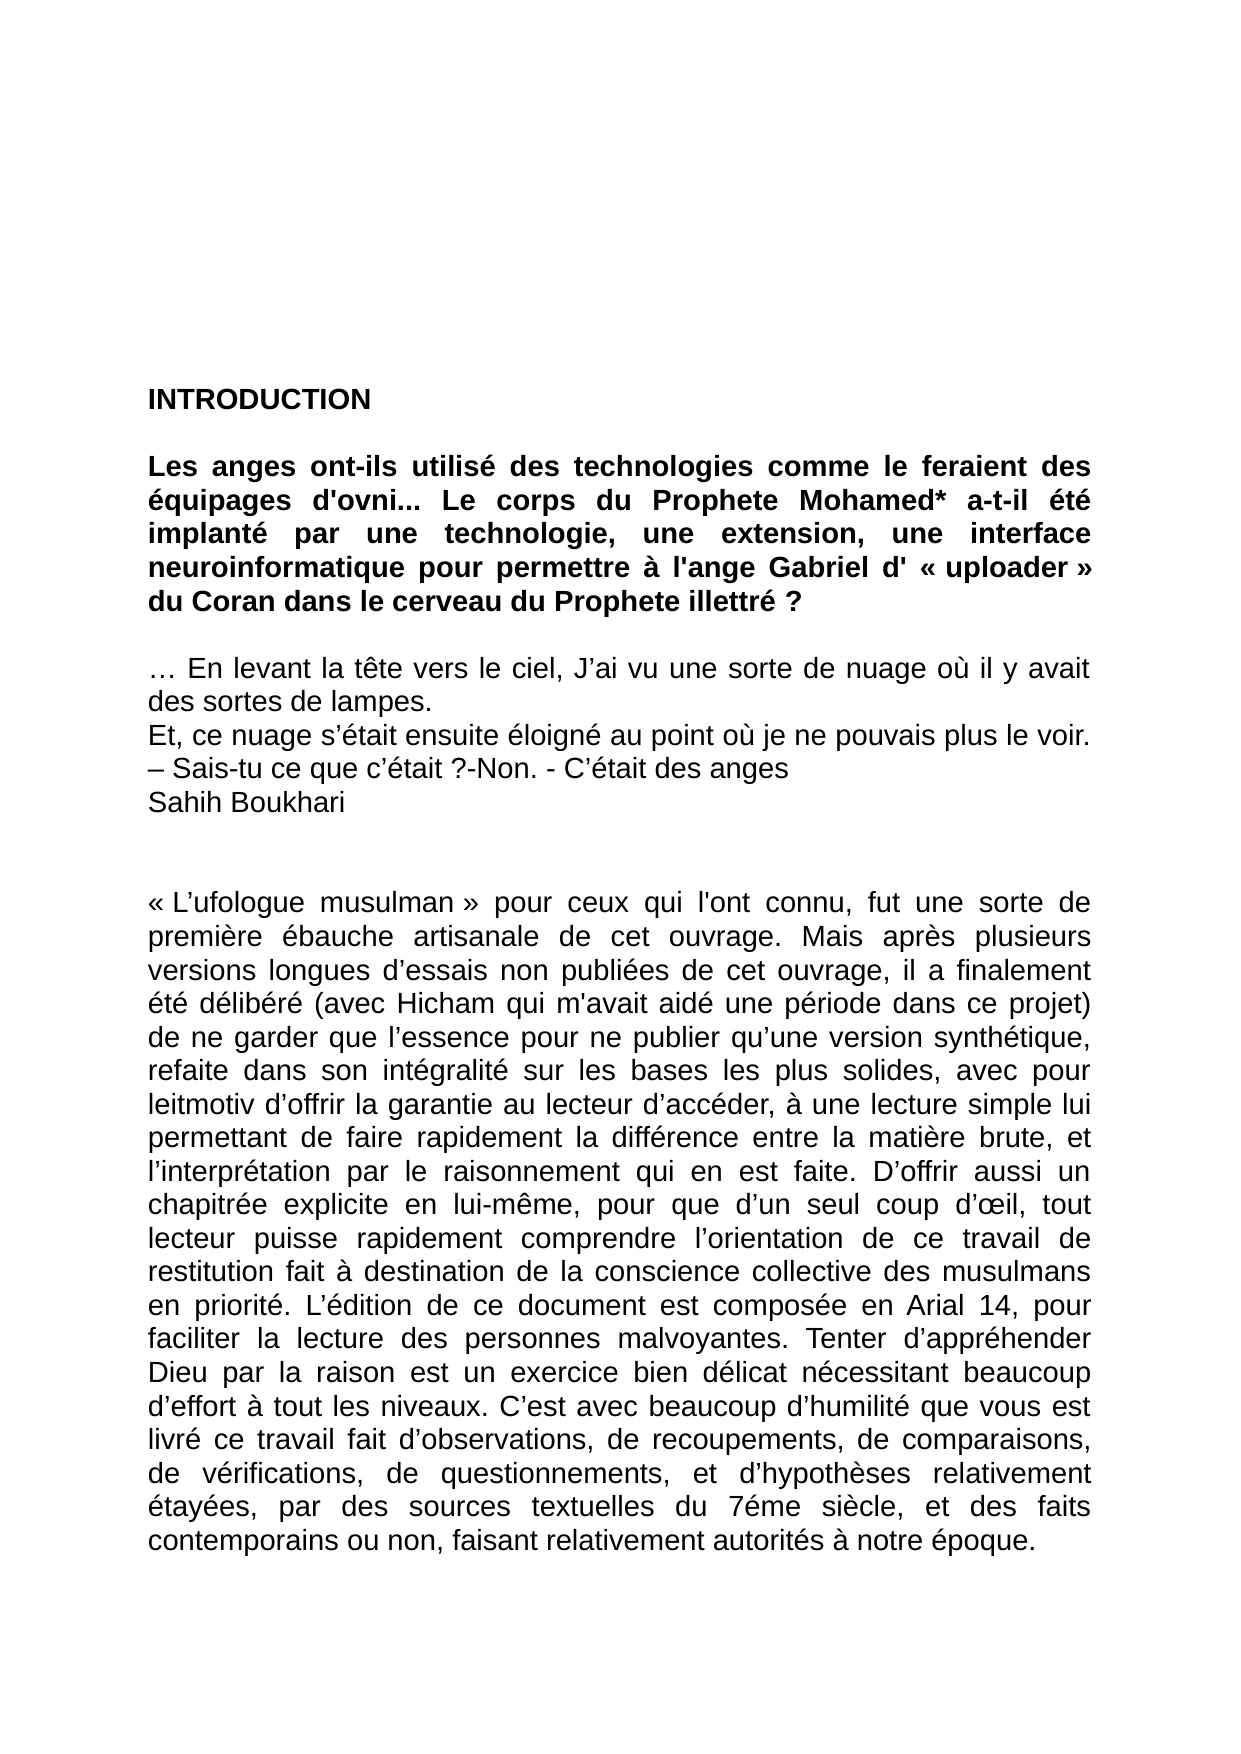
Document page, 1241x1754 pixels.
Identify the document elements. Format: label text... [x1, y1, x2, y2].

text Et, ce nuage s’était ensuite éloigné au point où je ne pouvais plus le voir. – Sais-tu ce que c’était ?-Non. - C’était des anges [148, 718, 1093, 785]
text Les anges ont-ils utilisé des technologies comme le feraient des équipages d'ovni... Le corps du Prophete Mohamed* a-t-il été implanté par une technologie, une extension, une interface neuroinformatique pour permettre à l'ange Gabriel d' « uploader » du Coran dans le cerveau du Prophete illettré ? [148, 449, 1093, 617]
text … En levant la tête vers le ciel, J’ai vu une sorte de nuage où il y avait des sortes de lampes. [148, 651, 1093, 718]
text « L’ufologue musulman » pour ceux qui l'ont connu, fut une sorte de première ébauche artisanale de cet ouvrage. Mais après plusieurs versions longues d’essais non publiées de cet ouvrage, il a finalement été délibéré (avec Hicham qui m'avait aidé une période dans ce projet) de ne garder que l’essence pour ne publier qu’une version synthétique, refaite dans son intégralité sur les bases les plus solides, avec pour leitmotiv d’offrir la garantie au lecteur d’accéder, à une lecture simple lui permettant de faire rapidement la différence entre la matière brute, et l’interprétation par le raisonnement qui en est faite. D’offrir aussi un chapitrée explicite en lui-même, pour que d’un seul coup d’œil, tout lecteur puisse rapidement comprendre l’orientation de ce travail de restitution fait à destination de la conscience collective des musulmans en priorité. L’édition de ce document est composée en Arial 14, pour faciliter la lecture des personnes malvoyantes. Tenter d’appréhender Dieu par la raison est un exercice bien délicat nécessitant beaucoup d’effort à tout les niveaux. C’est avec beaucoup d’humilité que vous est livré ce travail fait d’observations, de recoupements, de comparaisons, de vérifications, de questionnements, et d’hypothèses relativement étayées, par des sources textuelles du 7éme siècle, et des faits contemporains ou non, faisant relativement autorités à notre époque. [148, 886, 1093, 1556]
text INTRODUCTION [148, 382, 1093, 416]
text Sahih Boukhari [148, 785, 1093, 818]
